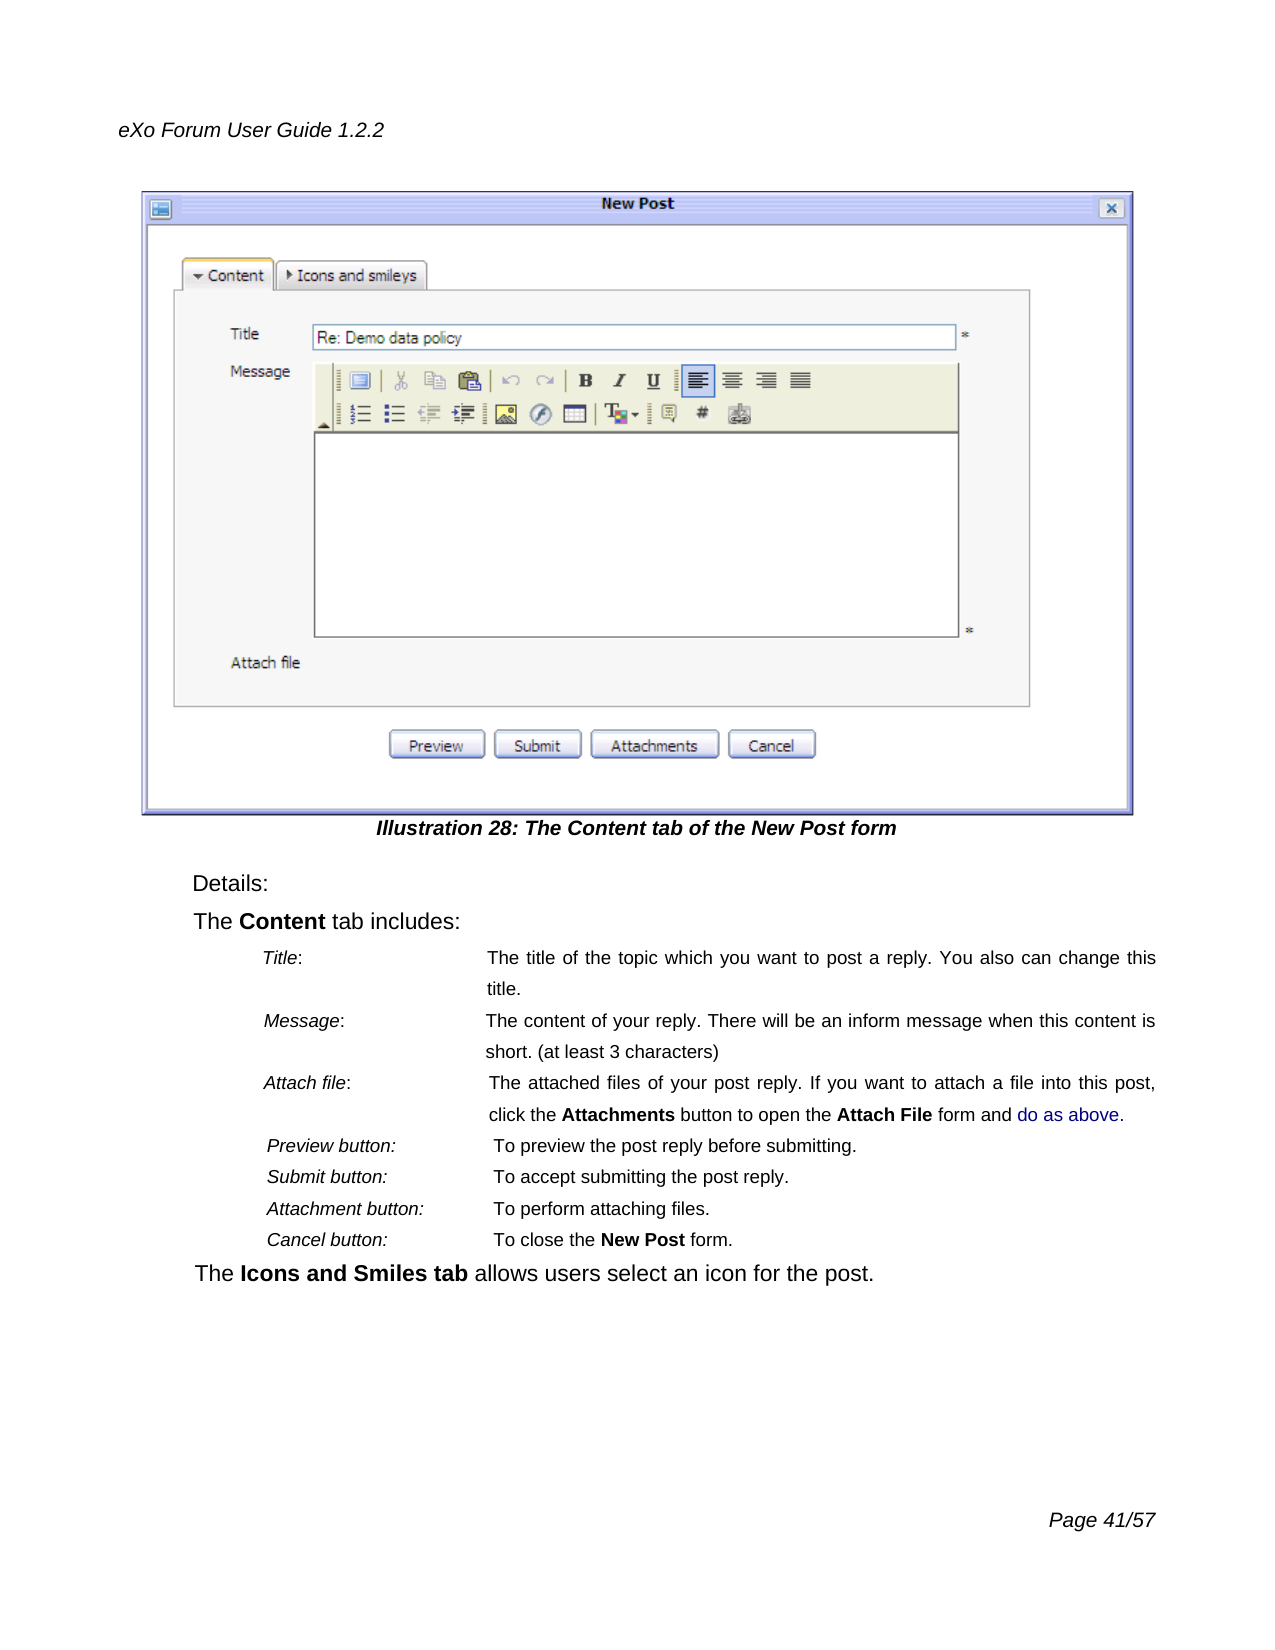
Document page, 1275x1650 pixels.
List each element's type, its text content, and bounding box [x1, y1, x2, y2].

text Title: The title of the topic which you want to post a reply. You also can change this title. [262, 947, 1157, 1000]
list The Icons and Smiles tab allows users select an icon for the post. [157, 1261, 1157, 1287]
text Cancel button: To close the New Post form. [267, 1229, 1157, 1251]
text Attachment button: To perform attaching files. [267, 1198, 1157, 1219]
text Preview button: To preview the post reply before submitting. [267, 1136, 1157, 1156]
text Attach file: The attached files of your post reply. If you want to attach a file into this post, click the Attachments button to open the Attach File form and do as above. [263, 1073, 1157, 1125]
text Submit button: To accept submitting the post reply. [267, 1167, 1157, 1188]
picture [141, 191, 1134, 817]
text Illustration 28: The Content tab of the New Post form [128, 204, 1146, 840]
text Message: The content of your reply. There will be an inform message when this content is short. (at least 3 characters) [263, 1010, 1157, 1062]
list The Content tab includes: [156, 909, 1157, 934]
text Details: [128, 171, 1157, 896]
